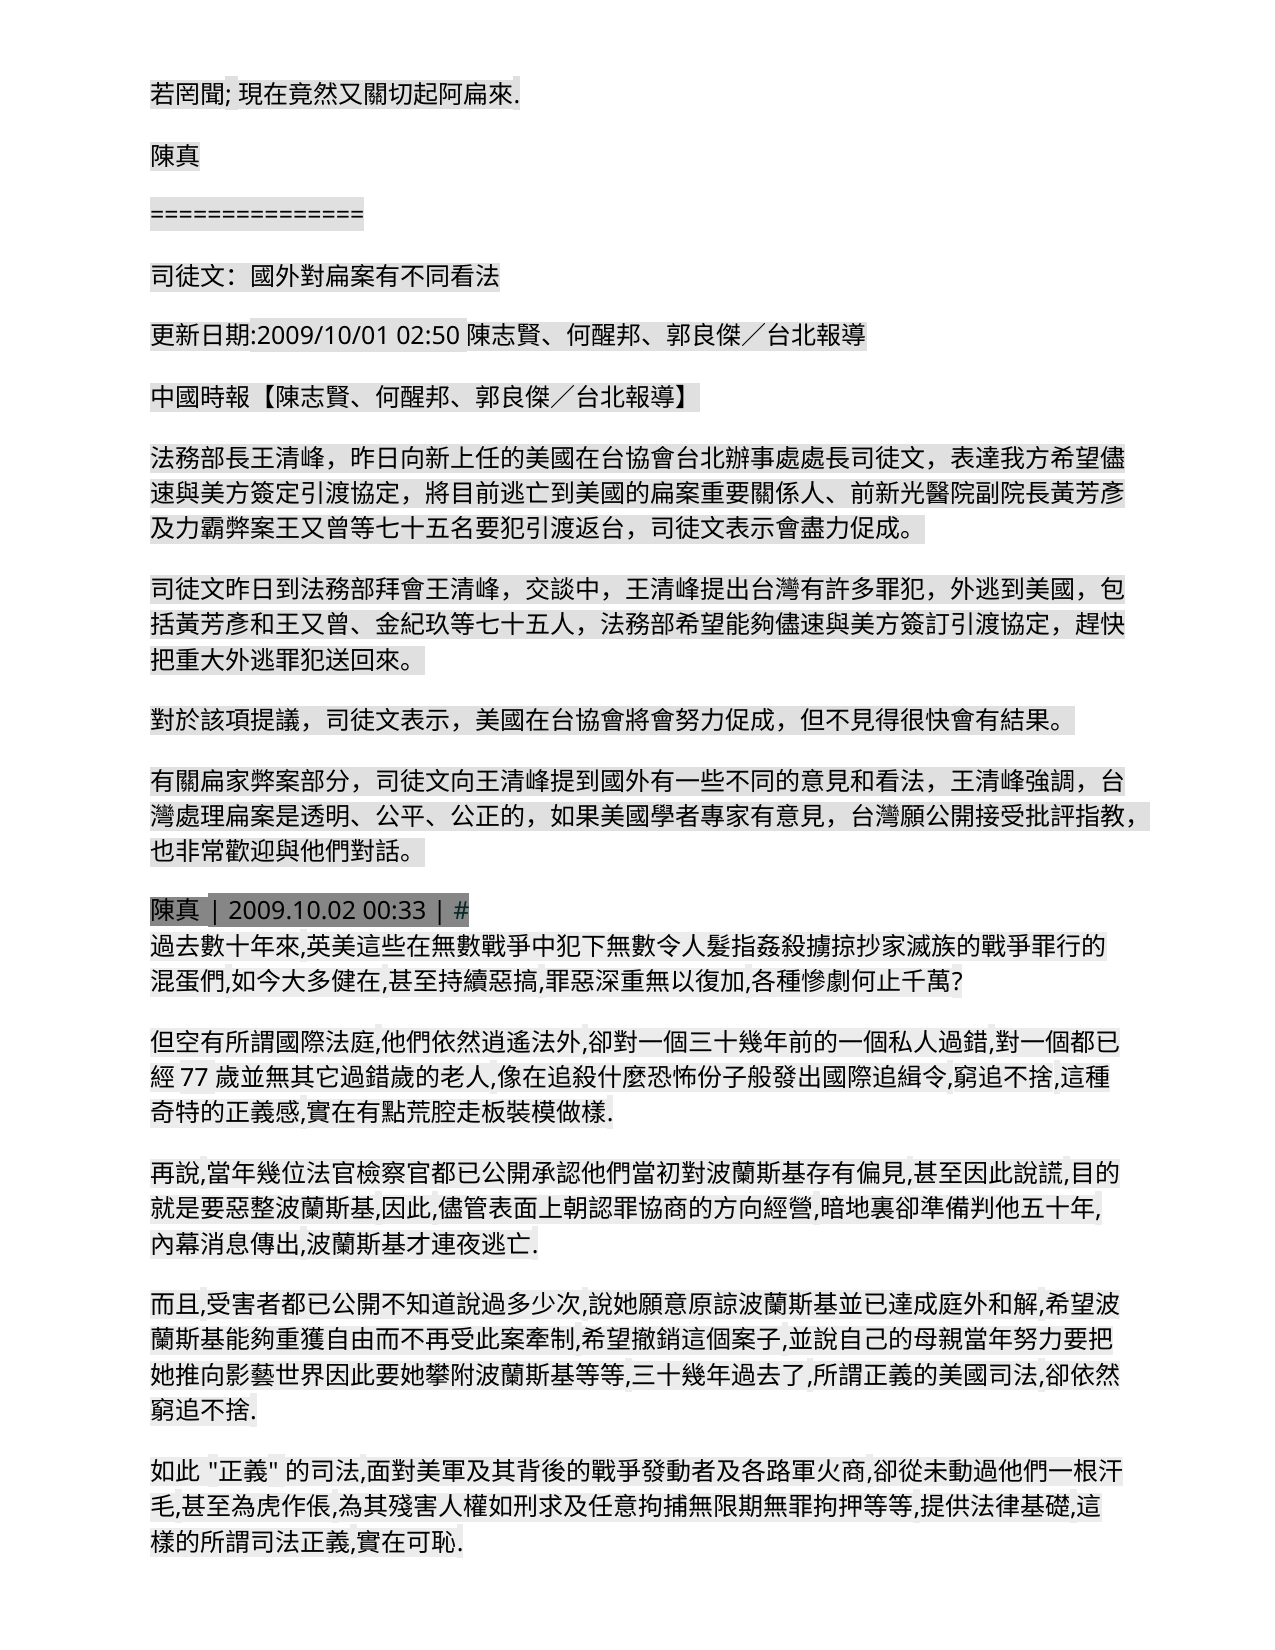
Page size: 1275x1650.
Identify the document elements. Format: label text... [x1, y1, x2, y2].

text 再說,當年幾位法官檢察官都已公開承認他們當初對波蘭斯基存有偏見,甚至因此說謊,目的就是要惡整波蘭斯基,因此,儘管表面上朝認罪協商的方向經營,暗地裏卻準備判他五十年,內幕消息傳出,波蘭斯基才連夜逃亡. [150, 1154, 1125, 1260]
text 若罔聞; 現在竟然又關切起阿扁來. [150, 75, 1125, 110]
text 中國時報【陳志賢、何醒邦、郭良傑／台北報導】 [150, 377, 1125, 412]
text 更新日期:2009/10/01 02:50 陳志賢、何醒邦、郭良傑／台北報導 [150, 317, 1125, 352]
text 司徒文昨日到法務部拜會王清峰，交談中，王清峰提出台灣有許多罪犯，外逃到美國，包括黃芳彥和王又曾、金紀玖等七十五人，法務部希望能夠儘速與美方簽訂引渡協定，趕快把重大外逃罪犯送回來。 [150, 569, 1125, 675]
text 如此 "正義" 的司法,面對美軍及其背後的戰爭發動者及各路軍火商,卻從未動過他們一根汗毛,甚至為虎作倀,為其殘害人權如刑求及任意拘捕無限期無罪拘押等等,提供法律基礎,這樣的所謂司法正義,實在可恥. [150, 1452, 1125, 1558]
text 法務部長王清峰，昨日向新上任的美國在台協會台北辦事處處長司徒文，表達我方希望儘速與美方簽定引渡協定，將目前逃亡到美國的扁案重要關係人、前新光醫院副院長黃芳彥及力霸弊案王又曾等七十五名要犯引渡返台，司徒文表示會盡力促成。 [150, 437, 1125, 544]
text 陳真 | 2009.10.02 00:33 | # [150, 892, 1125, 927]
text 但空有所謂國際法庭,他們依然逍遙法外,卻對一個三十幾年前的一個私人過錯,對一個都已經77 歲並無其它過錯歲的老人,像在追殺什麼恐怖份子般發出國際追緝令,窮追不捨,這種奇特的正義感,實在有點荒腔走板裝模做樣. [150, 1023, 1125, 1129]
text =============== [150, 196, 1125, 231]
text 司徒文：國外對扁案有不同看法 [150, 256, 1125, 292]
text 過去數十年來,英美這些在無數戰爭中犯下無數令人髮指姦殺擄掠抄家滅族的戰爭罪行的混蛋們,如今大多健在,甚至持續惡搞,罪惡深重無以復加,各種慘劇何止千萬? [150, 927, 1125, 998]
text 陳真 [150, 135, 1125, 171]
text 對於該項提議，司徒文表示，美國在台協會將會努力促成，但不見得很快會有結果。 [150, 700, 1125, 735]
text 有關扁家弊案部分，司徒文向王清峰提到國外有一些不同的意見和看法，王清峰強調，台灣處理扁案是透明、公平、公正的，如果美國學者專家有意見，台灣願公開接受批評指教，也非常歡迎與他們對話。 [150, 760, 1125, 867]
text 而且,受害者都已公開不知道說過多少次,說她願意原諒波蘭斯基並已達成庭外和解,希望波蘭斯基能夠重獲自由而不再受此案牽制,希望撤銷這個案子,並說自己的母親當年努力要把她推向影藝世界因此要她攀附波蘭斯基等等,三十幾年過去了,所謂正義的美國司法,卻依然窮追不捨. [150, 1285, 1125, 1427]
